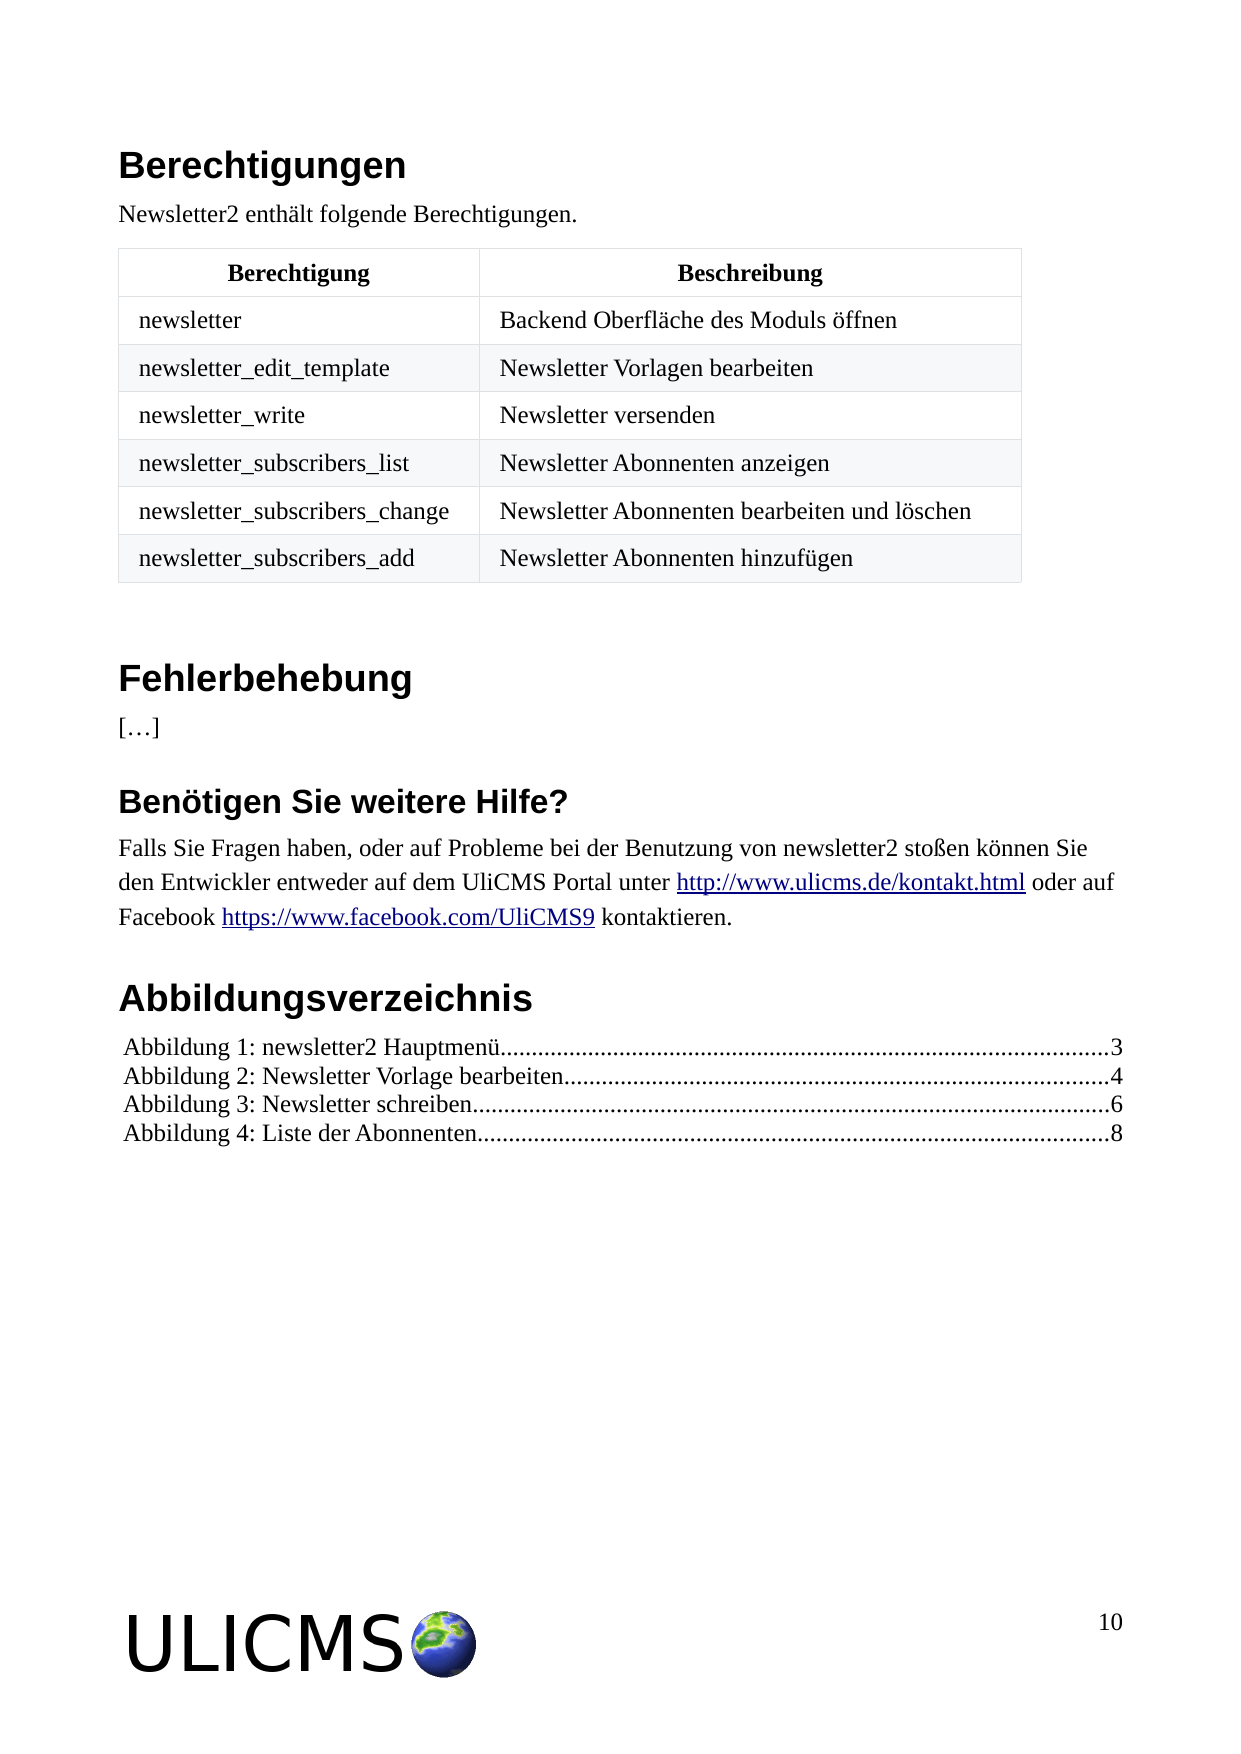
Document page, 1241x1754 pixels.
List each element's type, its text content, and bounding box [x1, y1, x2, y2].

picture [118, 1607, 479, 1681]
text Falls Sie Fragen haben, oder auf Probleme bei der Benutzung von newsletter2 stoßen können Sie den Entwickler entweder auf dem UliCMS Portal unter http://www.ulicms.de/kontakt.html oder auf Facebook https://www.facebook.com/UliCMS9 kontaktieren. [118, 833, 1123, 931]
table_cell newsletter_subscribers_change [119, 487, 479, 534]
text Abbildung 2: Newsletter Vorlage bearbeiten 4 [118, 1061, 1123, 1089]
table_cell Newsletter versenden [480, 392, 1021, 439]
text Abbildung 3: Newsletter schreiben 6 [118, 1089, 1123, 1118]
table_cell newsletter_edit_template [119, 345, 479, 391]
table_cell newsletter_write [119, 392, 479, 439]
subtitle Abbildungsverzeichnis [118, 976, 1123, 1019]
subtitle Fehlerbehebung [118, 656, 1123, 699]
text […] [118, 712, 1123, 741]
text Abbildung 4: Liste der Abonnenten 8 [118, 1118, 1123, 1147]
text Abbildung 1: newsletter2 Hauptmenü 3 [118, 1032, 1123, 1061]
table_cell Newsletter Vorlagen bearbeiten [480, 345, 1021, 391]
table_cell newsletter_subscribers_add [119, 535, 479, 582]
table_cell Newsletter Abonnenten hinzufügen [480, 535, 1021, 582]
table_cell Newsletter Abonnenten bearbeiten und löschen [480, 487, 1021, 534]
table_cell Newsletter Abonnenten anzeigen [480, 440, 1021, 486]
text Newsletter2 enthält folgende Berechtigungen. [118, 199, 1123, 228]
subtitle Berechtigungen [118, 143, 1123, 187]
table_header Beschreibung [480, 249, 1021, 296]
table_header Berechtigung [119, 249, 479, 296]
table_cell newsletter_subscribers_list [119, 440, 479, 486]
table_cell newsletter [119, 297, 479, 343]
table_cell Backend Oberfläche des Moduls öffnen [480, 297, 1021, 343]
